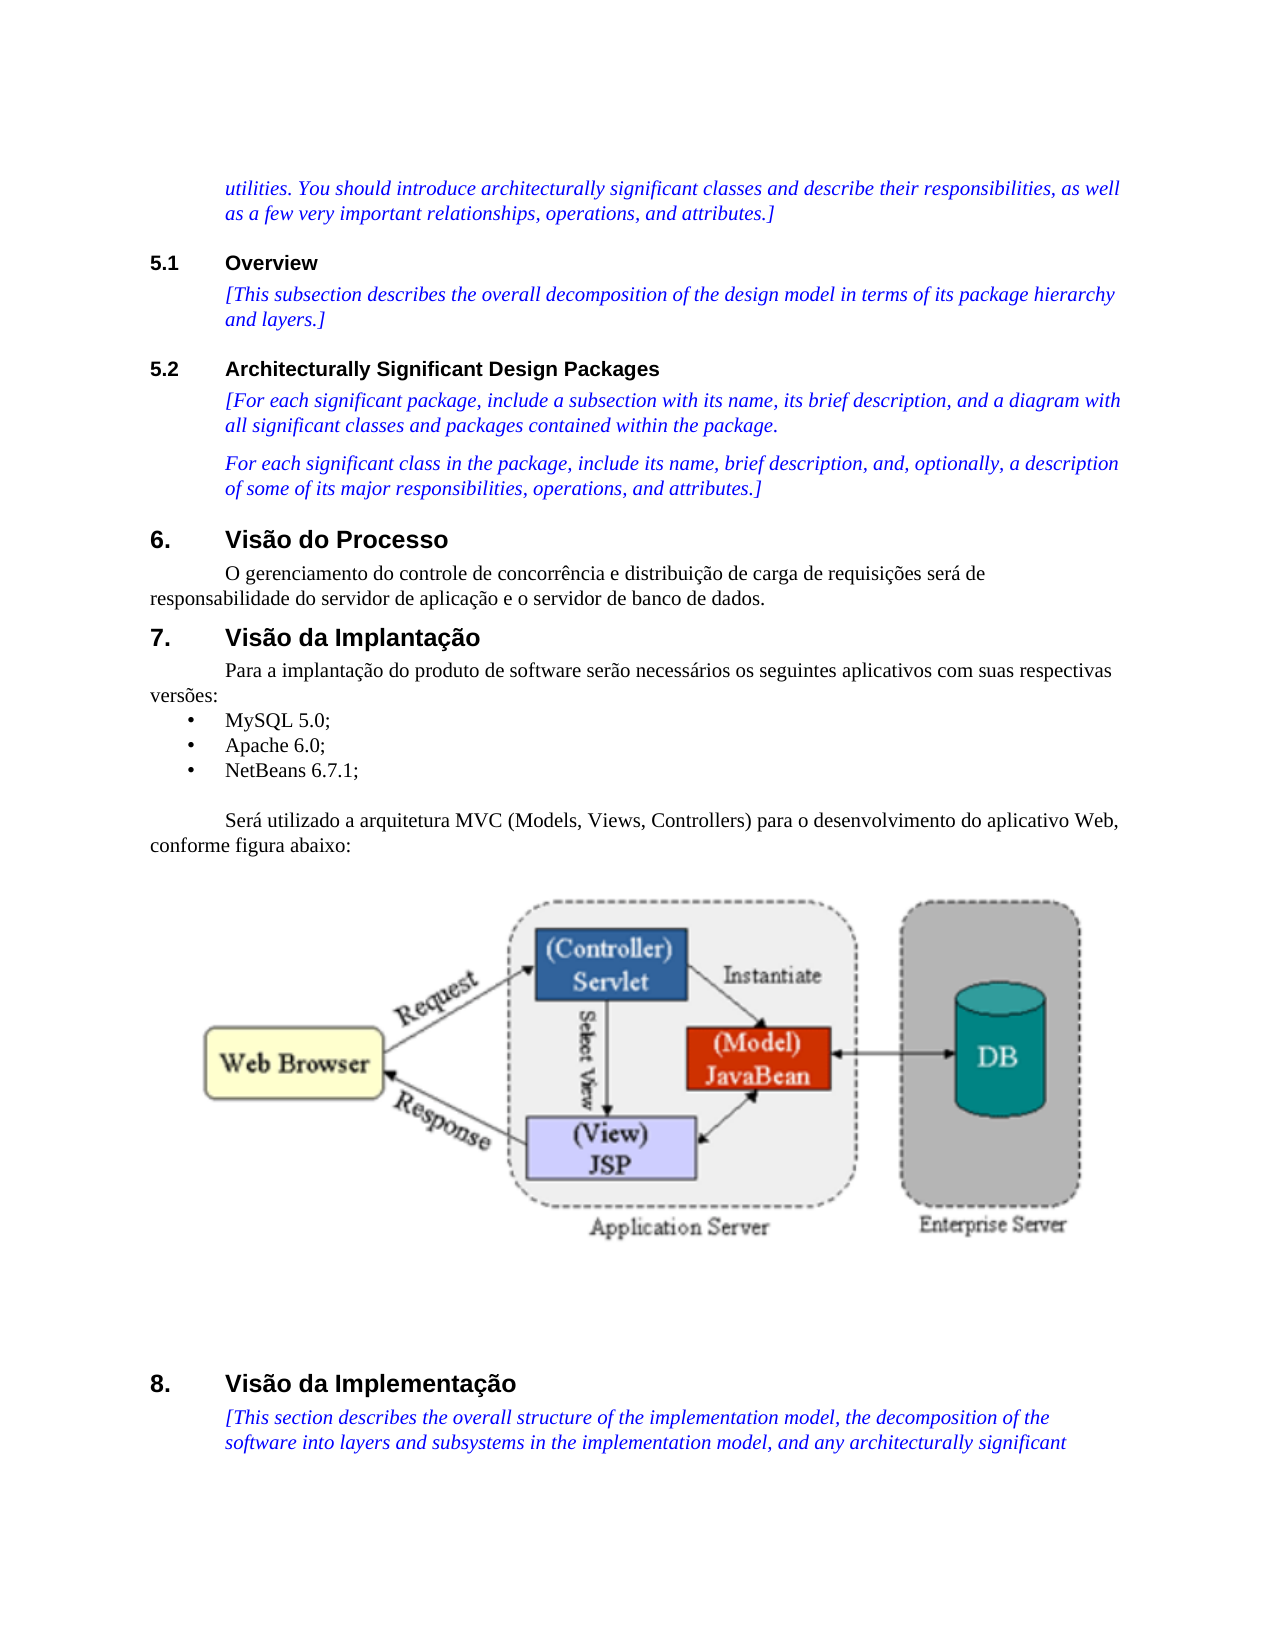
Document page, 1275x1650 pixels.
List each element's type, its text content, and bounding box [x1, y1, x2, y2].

subtitle Visão do Processo [150, 525, 1125, 554]
list NetBeans 6.7.1; [187, 757, 1125, 782]
text [For each significant package, include a subsection with its name, its brief description, and a diagram with all significant classes and packages contained within the package. [225, 387, 1125, 437]
list Apache 6.0; [187, 732, 1125, 757]
text responsabilidade do servidor de aplicação e o servidor de banco de dados. [150, 585, 1125, 610]
text For each significant class in the package, include its name, brief description, and, optionally, a description of some of its major responsibilities, operations, and attributes.] [225, 450, 1125, 500]
text O gerenciamento do controle de concorrência e distribuição de carga de requisições será de [150, 560, 1125, 585]
text [This section describes the overall structure of the implementation model, the decomposition of the software into layers and subsystems in the implementation model, and any architecturally significant [225, 1404, 1125, 1454]
list MySQL 5.0; [187, 707, 1125, 732]
subtitle Architecturally Significant Design Packages [150, 356, 1125, 381]
text Será utilizado a arquitetura MVC (Models, Views, Controllers) para o desenvolvimento do aplicativo Web, conforme figura abaixo: [150, 807, 1125, 857]
subtitle Visão da Implementação [150, 1369, 1125, 1398]
subtitle Visão da Implantação [150, 622, 1125, 651]
text utilities. You should introduce architecturally significant classes and describe their responsibilities, as well as a few very important relationships, operations, and attributes.] [225, 175, 1125, 225]
text Para a implantação do produto de software serão necessários os seguintes aplicativos com suas respectivas versões: [150, 657, 1125, 707]
subtitle Overview [150, 250, 1125, 275]
text [This subsection describes the overall decomposition of the design model in terms of its package hierarchy and layers.] [225, 281, 1125, 331]
picture [150, 881, 1125, 1259]
